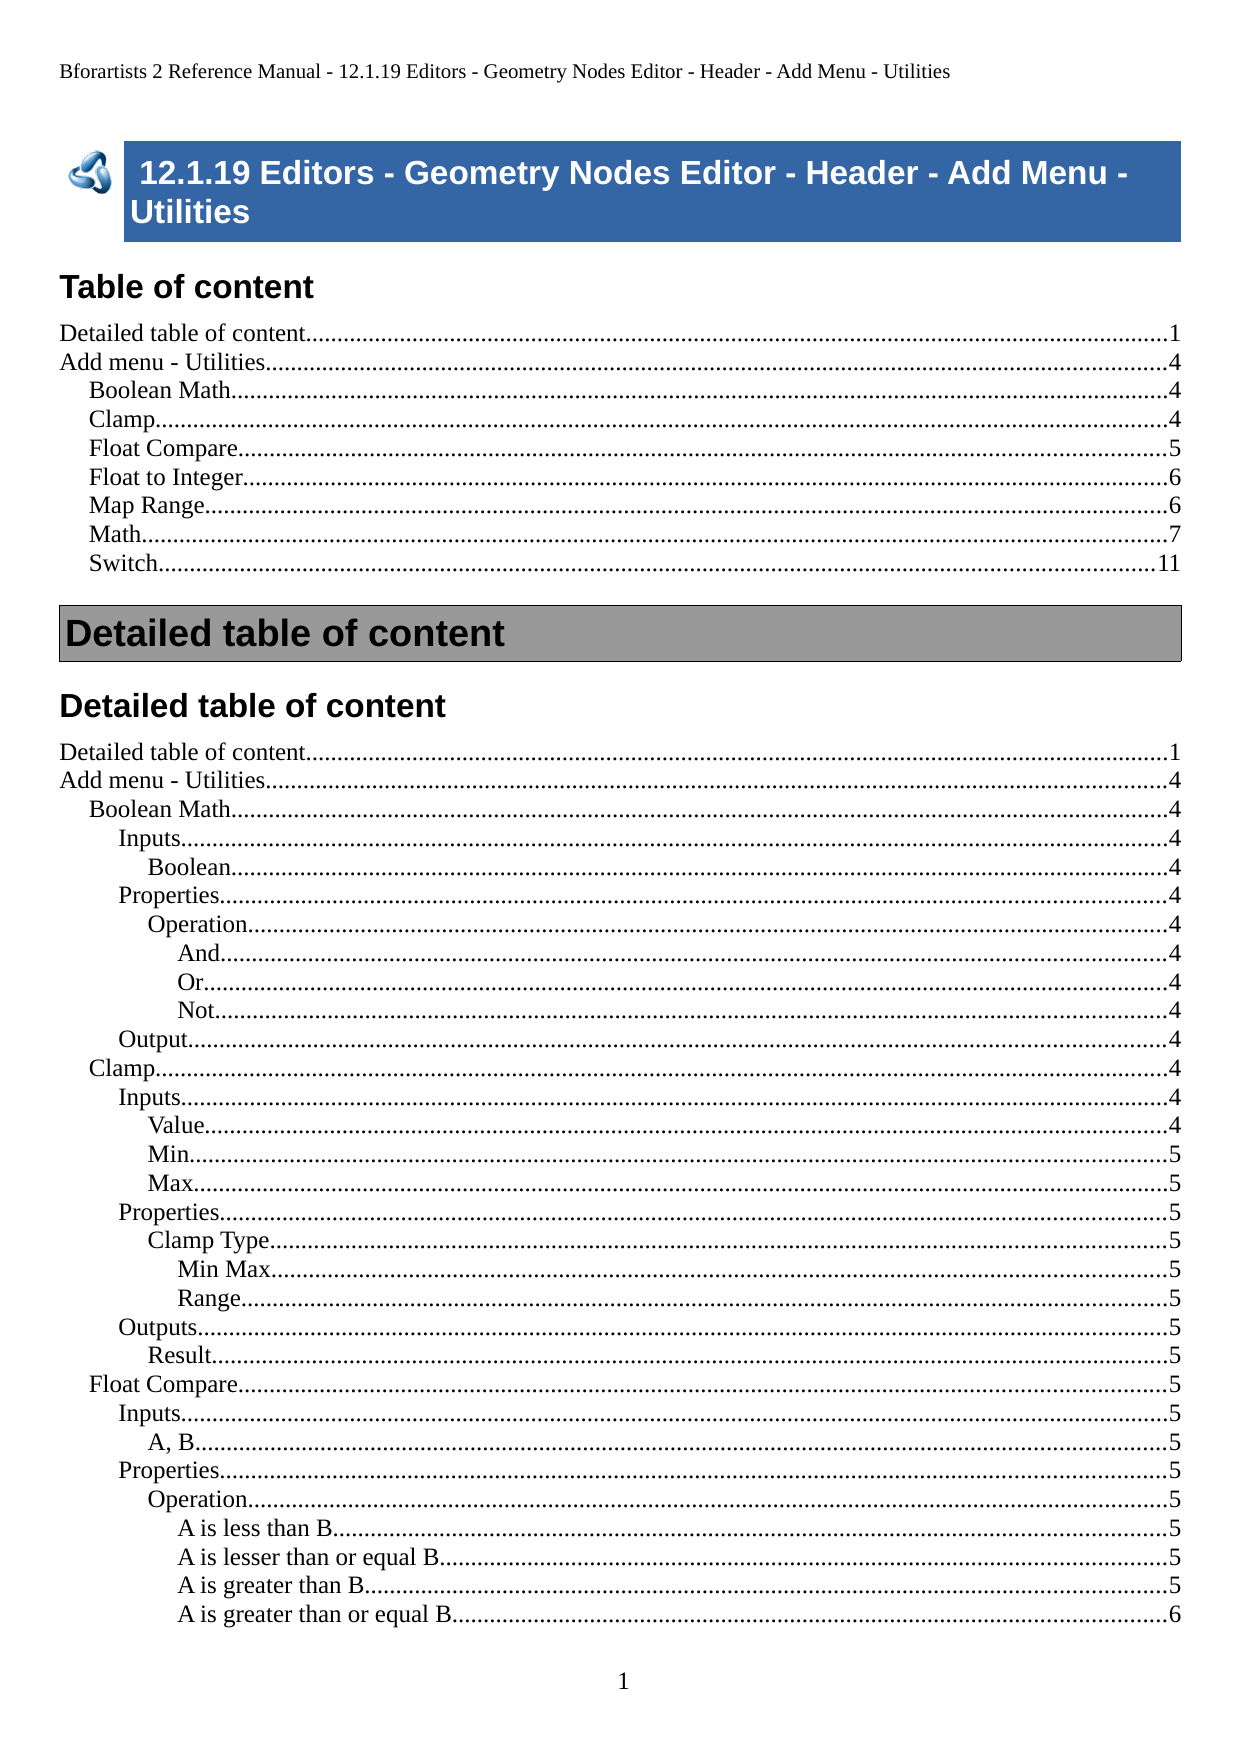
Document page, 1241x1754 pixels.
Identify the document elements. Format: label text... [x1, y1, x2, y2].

text Inputs 5 [118, 1398, 1181, 1427]
text Outputs 5 [118, 1312, 1181, 1340]
text Properties 5 [118, 1197, 1181, 1225]
text Output 4 [118, 1024, 1181, 1053]
text Range 5 [177, 1283, 1181, 1312]
subtitle Detailed table of content [59, 686, 1181, 724]
text Detailed table of content 1 [59, 737, 1181, 765]
table_header [59, 141, 124, 242]
text Inputs 4 [118, 823, 1181, 852]
text A is lesser than or equal B 5 [177, 1542, 1181, 1570]
text A is greater than B 5 [177, 1570, 1181, 1599]
text Not 4 [177, 995, 1181, 1024]
text Add menu - Utilities 4 [59, 347, 1181, 375]
text Clamp 4 [88, 1053, 1181, 1082]
picture [65, 147, 114, 197]
text Properties 4 [118, 880, 1181, 909]
text Add menu - Utilities 4 [59, 765, 1181, 794]
text Detailed table of content 1 [59, 318, 1181, 347]
text Or 4 [177, 967, 1181, 995]
text Math 7 [88, 519, 1181, 548]
text Operation 5 [147, 1484, 1181, 1513]
text Inputs 4 [118, 1082, 1181, 1110]
text Boolean 4 [147, 852, 1181, 880]
text A, B 5 [147, 1427, 1181, 1455]
text Min 5 [147, 1139, 1181, 1168]
text Min Max 5 [177, 1254, 1181, 1283]
text Map Range 6 [88, 490, 1181, 519]
subtitle Table of content [59, 267, 1181, 305]
text Clamp Type 5 [147, 1225, 1181, 1254]
text Result 5 [147, 1340, 1181, 1369]
text Float Compare 5 [88, 433, 1181, 462]
text Boolean Math 4 [88, 794, 1181, 823]
text Boolean Math 4 [88, 375, 1181, 404]
text Switch 11 [88, 548, 1181, 577]
text Value 4 [147, 1110, 1181, 1139]
text Float Compare 5 [88, 1369, 1181, 1398]
text And 4 [177, 938, 1181, 967]
text Operation 4 [147, 909, 1181, 938]
text Clamp 4 [88, 404, 1181, 433]
text Max 5 [147, 1168, 1181, 1197]
text Properties 5 [118, 1455, 1181, 1484]
text Float to Integer 6 [88, 462, 1181, 490]
table_header 12.1.19 Editors - Geometry Nodes Editor - Header - Add Menu - Utilities [124, 141, 1181, 242]
text A is less than B 5 [177, 1513, 1181, 1542]
text A is greater than or equal B 6 [177, 1599, 1181, 1628]
table_header Detailed table of content [60, 606, 1181, 661]
